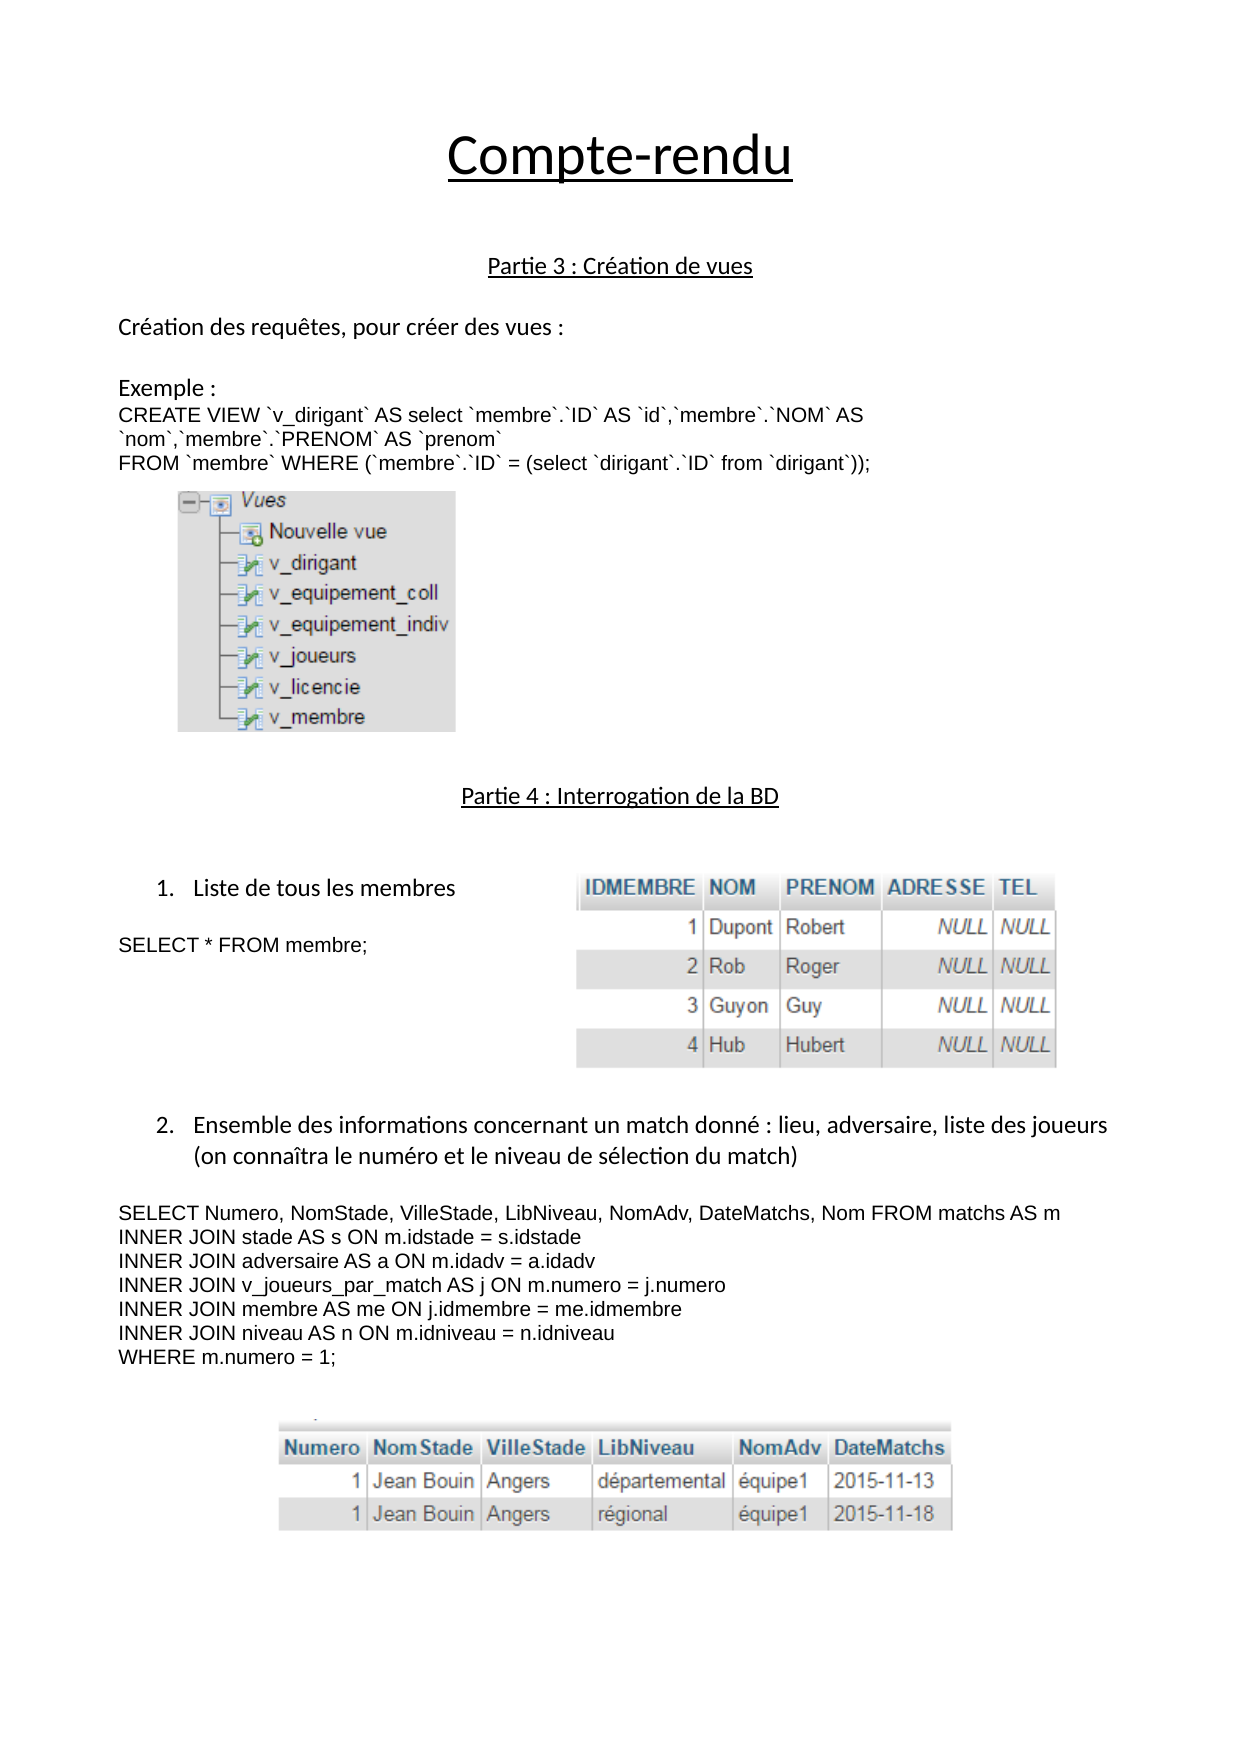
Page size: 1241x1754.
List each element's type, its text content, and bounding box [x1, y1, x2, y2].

picture [576, 873, 1063, 1076]
text INNER JOIN adversaire AS a ON m.idadv = a.idadv [118, 1249, 1122, 1273]
text INNER JOIN stade AS s ON m.idstade = s.idstade [118, 1225, 1122, 1249]
text [1063, 933, 1122, 957]
list Ensemble des informations concernant un match donné : lieu, adversaire, liste des joueurs (on connaîtra le numéro et le niveau de sélection du match) [156, 1109, 1122, 1170]
picture [177, 491, 456, 732]
text Partie 4 : Interrogation de la BD [118, 780, 1122, 811]
text Partie 3 : Création de vues [118, 250, 1122, 281]
text Création des requêtes, pour créer des vues : [118, 311, 1122, 342]
picture [276, 1419, 956, 1534]
text Exemple : [118, 342, 1122, 403]
list Liste de tous les membres [156, 872, 1122, 902]
text INNER JOIN niveau AS n ON m.idniveau = n.idniveau [118, 1321, 1122, 1344]
text CREATE VIEW `v_dirigant` AS select `membre`.`ID` AS `id`,`membre`.`NOM` AS `nom`,`membre`.`PRENOM` AS `prenom` FROM `membre` WHERE (`membre`.`ID` = (select `dirigant`.`ID` from `dirigant`)); [118, 403, 1122, 475]
text Compte-rendu [118, 118, 1122, 189]
text SELECT Numero, NomStade, VilleStade, LibNiveau, NomAdv, DateMatchs, Nom FROM matchs AS m [118, 1201, 1122, 1225]
text INNER JOIN membre AS me ON j.idmembre = me.idmembre [118, 1297, 1122, 1321]
text SELECT * FROM membre; [118, 933, 576, 957]
text INNER JOIN v_joueurs_par_match AS j ON m.numero = j.numero [118, 1273, 1122, 1297]
text WHERE m.numero = 1; [118, 1344, 1122, 1368]
